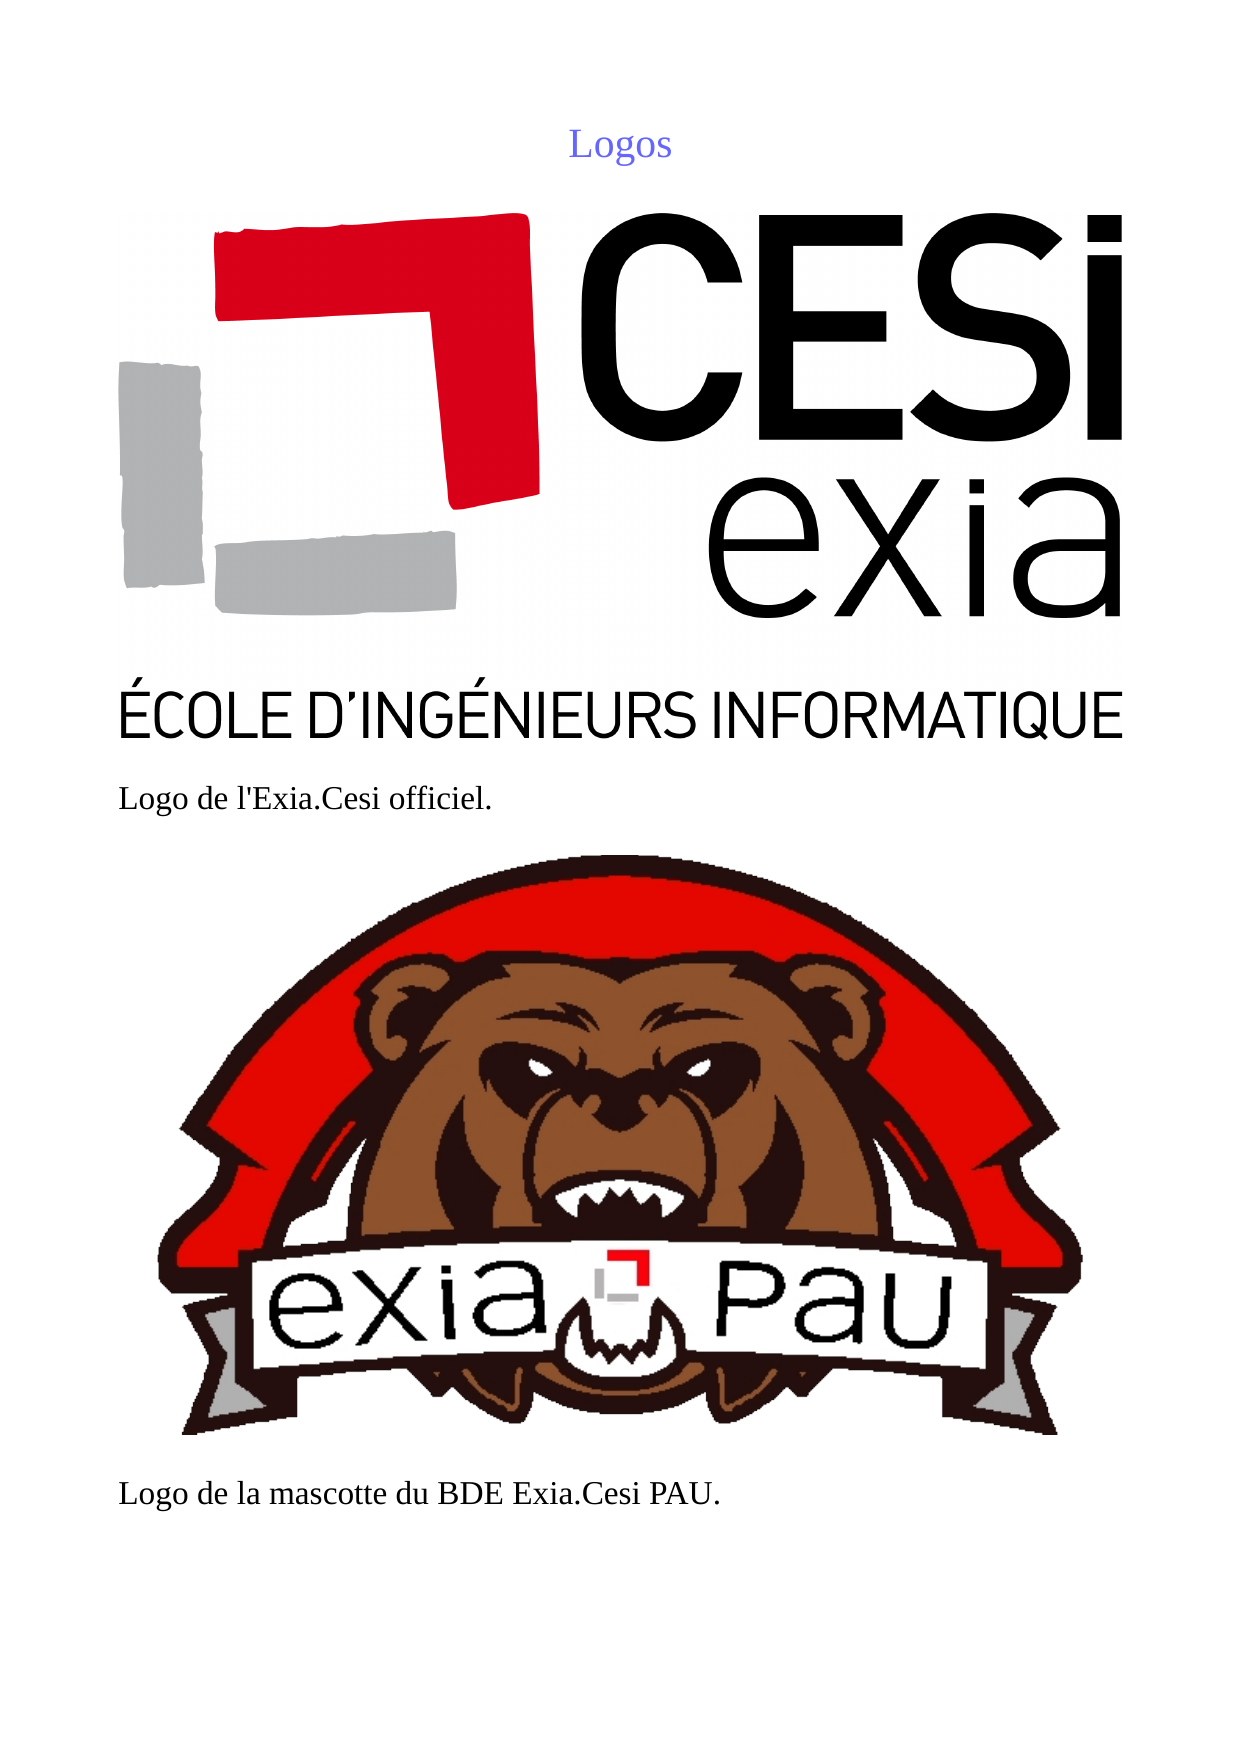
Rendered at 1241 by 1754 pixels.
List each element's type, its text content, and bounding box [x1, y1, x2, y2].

picture [118, 213, 1123, 740]
text Logos [118, 118, 1122, 166]
text Logo de l'Exia.Cesi officiel. [118, 778, 1122, 817]
picture [157, 855, 1083, 1435]
text Logo de la mascotte du BDE Exia.Cesi PAU. [118, 1473, 1122, 1511]
